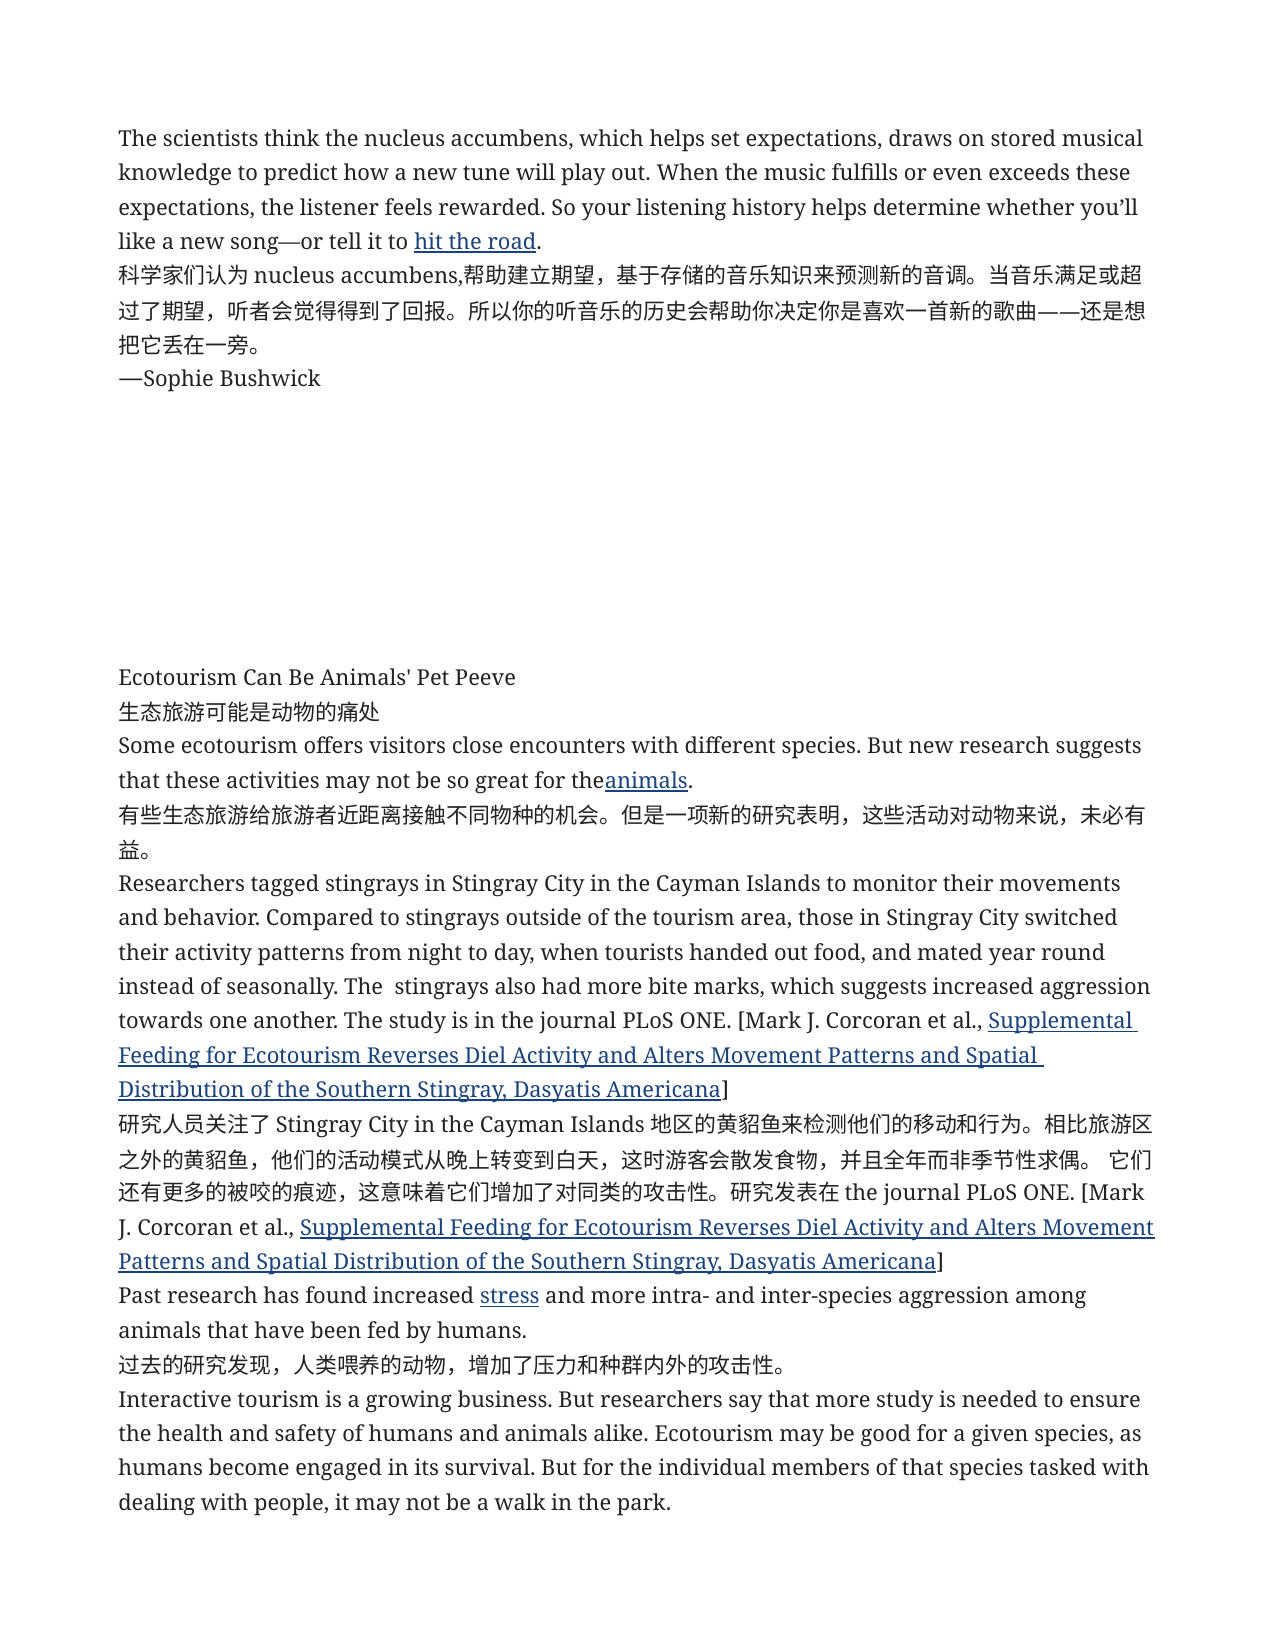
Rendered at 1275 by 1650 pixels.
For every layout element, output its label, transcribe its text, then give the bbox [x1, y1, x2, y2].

text 有些生态旅游给旅游者近距离接触不同物种的机会。但是一项新的研究表明，这些活动对动物来说，未必有益。 [118, 795, 1157, 863]
text 生态旅游可能是动物的痛处 [118, 692, 1157, 726]
text Interactive tourism is a growing business. But researchers say that more study is needed to ensure the health and safety of humans and animals alike. Ecotourism may be good for a given species, as humans become engaged in its survival. But for the individual members of that species tasked with dealing with people, it may not be a walk in the park. [118, 1379, 1157, 1517]
text The scientists think the nucleus accumbens, which helps set expectations, draws on stored musical knowledge to predict how a new tune will play out. When the music fulfills or even exceeds these expectations, the listener feels rewarded. So your listening history helps determine whether you’ll like a new song—or tell it to hit the road. [118, 118, 1157, 256]
subtitle Ecotourism Can Be Animals' Pet Peeve [118, 657, 1157, 692]
text —Sophie Bushwick [118, 359, 1157, 393]
text Some ecotourism offers visitors close encounters with different species. But new research suggests that these activities may not be so great for theanimals. [118, 726, 1157, 795]
text 科学家们认为nucleus accumbens,帮助建立期望，基于存储的音乐知识来预测新的音调。当音乐满足或超过了期望，听者会觉得得到了回报。所以你的听音乐的历史会帮助你决定你是喜欢一首新的歌曲——还是想把它丢在一旁。 [118, 256, 1157, 359]
text 过去的研究发现，人类喂养的动物，增加了压力和种群内外的攻击性。 [118, 1345, 1157, 1379]
text Researchers tagged stingrays in Stingray City in the Cayman Islands to monitor their movements and behavior. Compared to stingrays outside of the tourism area, those in Stingray City switched their activity patterns from night to day, when tourists handed out food, and mated year round instead of seasonally. The stingrays also had more bite marks, which suggests increased aggression towards one another. The study is in the journal PLoS ONE. [Mark J. Corcoran et al., Supplemental Feeding for Ecotourism Reverses Diel Activity and Alters Movement Patterns and Spatial Distribution of the Southern Stingray, Dasyatis Americana] [118, 863, 1157, 1104]
text Past research has found increased stress and more intra- and inter-species aggression among animals that have been fed by humans. [118, 1276, 1157, 1345]
text 研究人员关注了Stingray City in the Cayman Islands 地区的黄貂鱼来检测他们的移动和行为。相比旅游区之外的黄貂鱼，他们的活动模式从晚上转变到白天，这时游客会散发食物，并且全年而非季节性求偶。 它们还有更多的被咬的痕迹，这意味着它们增加了对同类的攻击性。研究发表在the journal PLoS ONE. [Mark J. Corcoran et al., Supplemental Feeding for Ecotourism Reverses Diel Activity and Alters Movement Patterns and Spatial Distribution of the Southern Stingray, Dasyatis Americana] [118, 1104, 1157, 1276]
